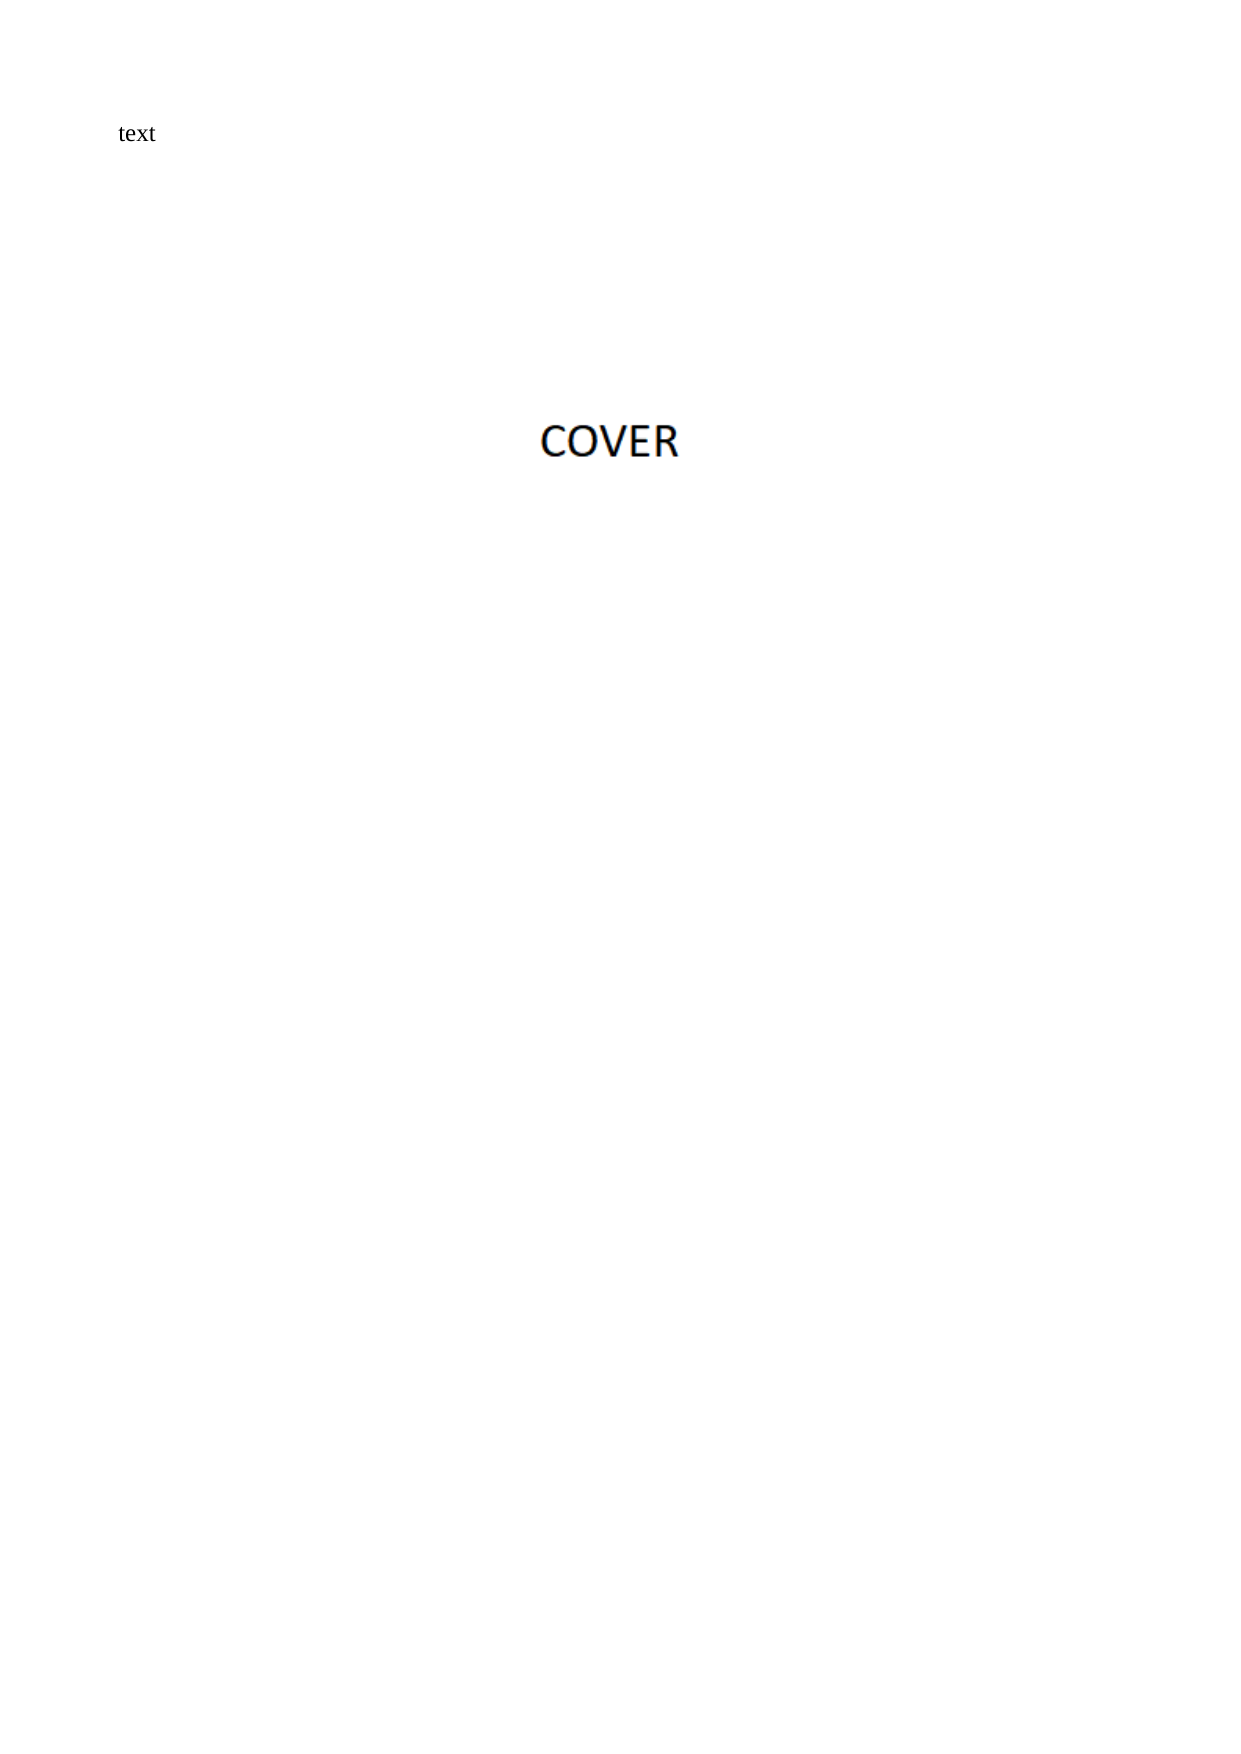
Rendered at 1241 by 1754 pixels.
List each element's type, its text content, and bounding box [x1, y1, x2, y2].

picture [405, 175, 836, 773]
text text [118, 118, 1122, 147]
